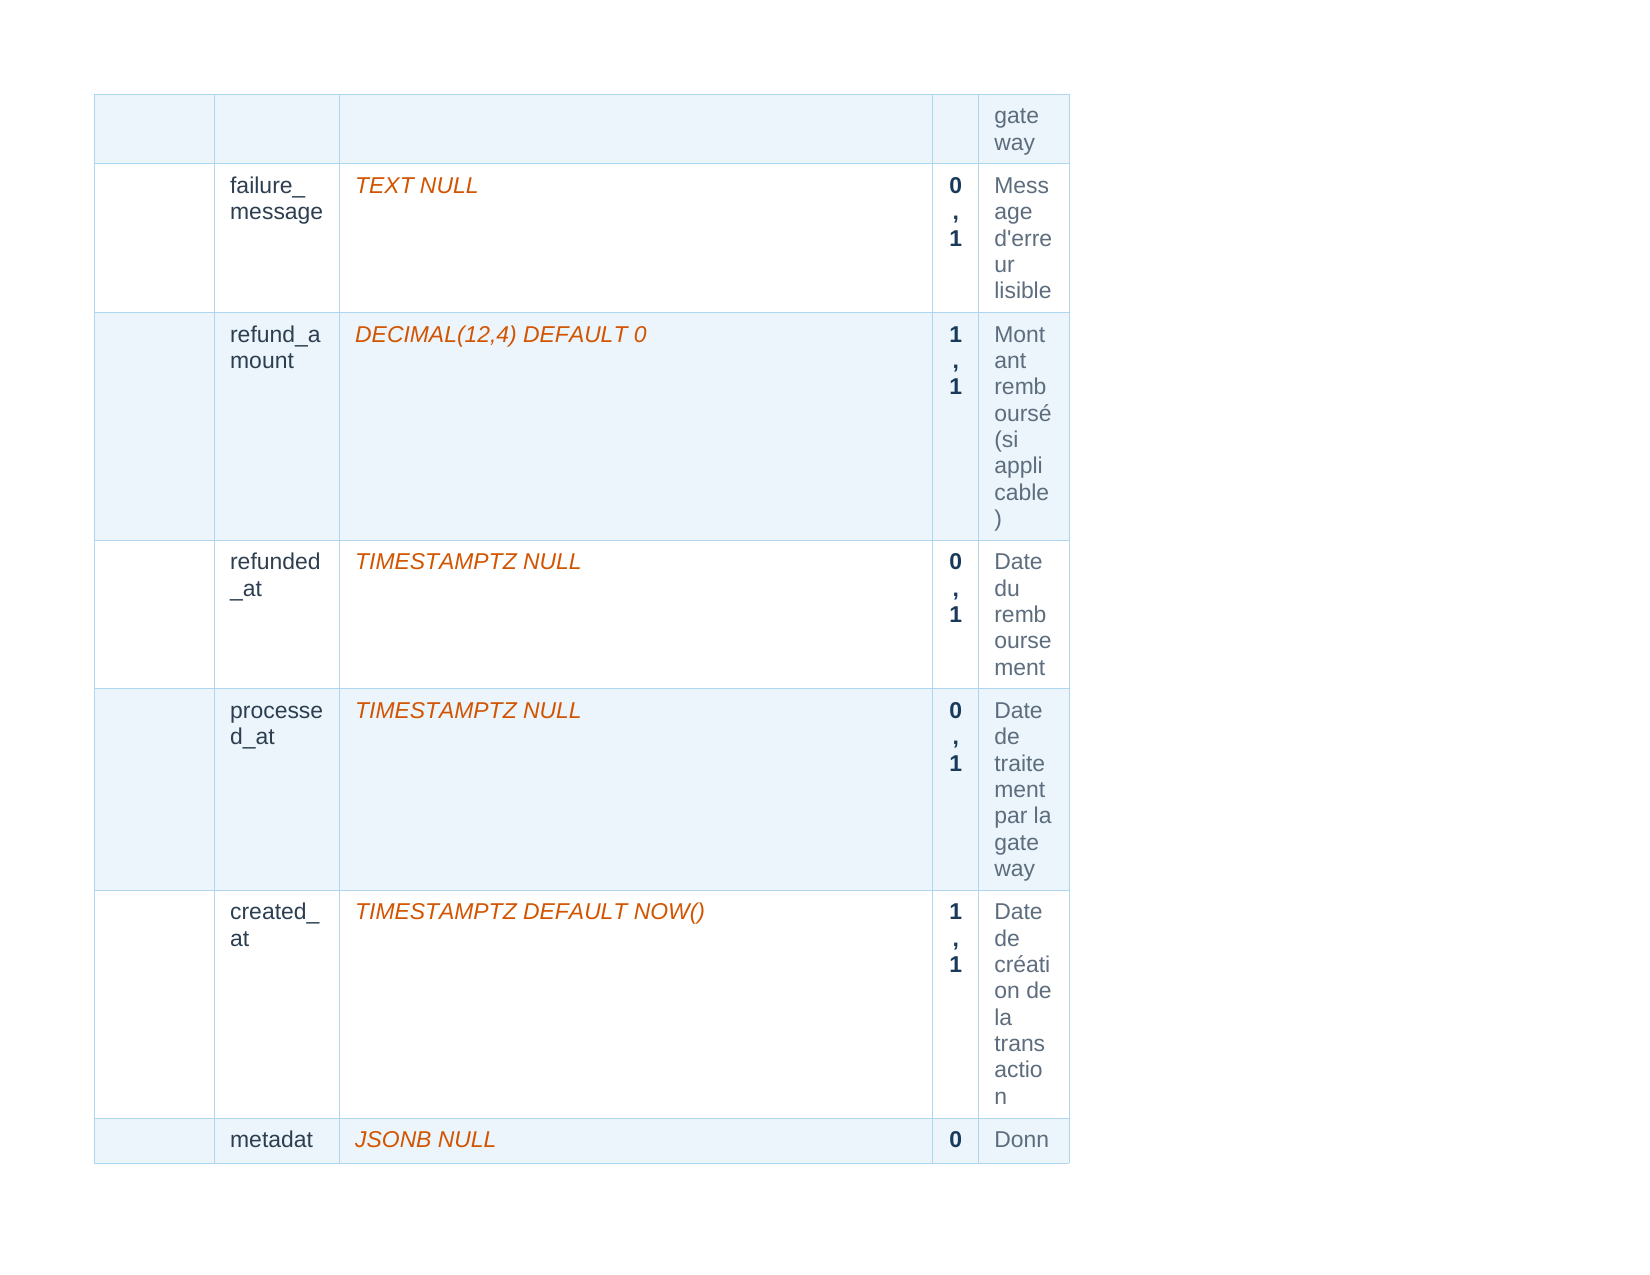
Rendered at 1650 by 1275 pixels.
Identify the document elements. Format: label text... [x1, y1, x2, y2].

table_cell [933, 95, 978, 163]
table_cell processed_at [215, 689, 339, 890]
table_cell refunded_at [215, 541, 339, 688]
table_cell created_at [215, 891, 339, 1117]
table_cell [95, 541, 214, 688]
table_cell Montant remboursé (si applicable) [979, 313, 1069, 540]
table_cell Date de traitement par la gateway [979, 689, 1069, 890]
table_cell 1,1 [933, 313, 978, 540]
table_cell JSONB NULL [340, 1119, 932, 1163]
table_cell Donn [979, 1119, 1069, 1163]
table_cell TEXT NULL [340, 164, 932, 312]
table_cell 0,1 [933, 541, 978, 688]
table_cell TIMESTAMPTZ DEFAULT NOW() [340, 891, 932, 1117]
table_cell failure_message [215, 164, 339, 312]
table_cell [95, 95, 214, 163]
table_cell [95, 1119, 214, 1163]
table_cell Date de création de la transaction [979, 891, 1069, 1117]
table_cell [340, 95, 932, 163]
table_cell 0,1 [933, 164, 978, 312]
table_cell 1,1 [933, 891, 978, 1117]
table_cell DECIMAL(12,4) DEFAULT 0 [340, 313, 932, 540]
table_cell 0,1 [933, 689, 978, 890]
table_cell Message d'erreur lisible [979, 164, 1069, 312]
table_cell refund_amount [215, 313, 339, 540]
table_cell [215, 95, 339, 163]
table_cell [95, 689, 214, 890]
table_cell 0 [933, 1119, 978, 1163]
table_cell [95, 313, 214, 540]
table_cell [95, 164, 214, 312]
table_cell metadat [215, 1119, 339, 1163]
table_cell TIMESTAMPTZ NULL [340, 541, 932, 688]
table_cell TIMESTAMPTZ NULL [340, 689, 932, 890]
table_cell gateway [979, 95, 1069, 163]
table_cell [95, 891, 214, 1117]
table_cell Date du remboursement [979, 541, 1069, 688]
